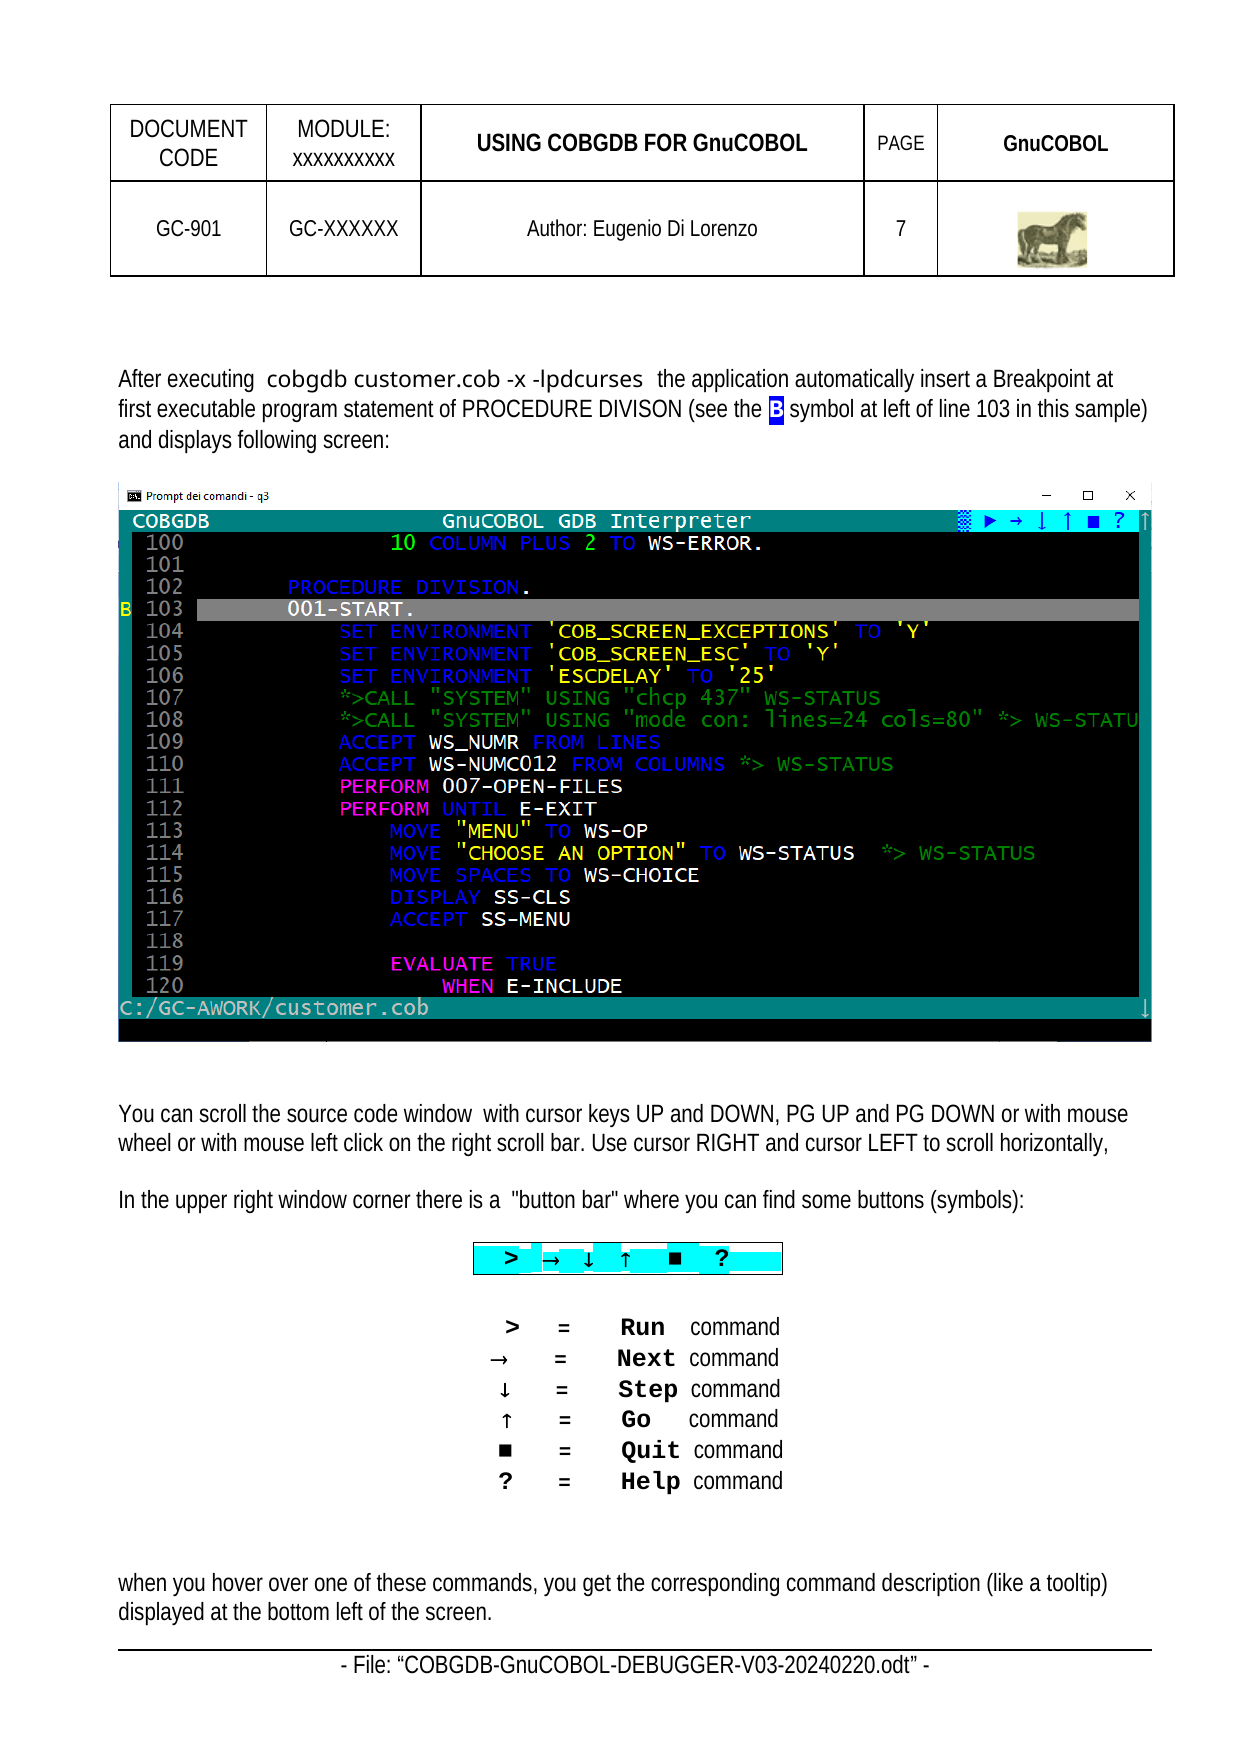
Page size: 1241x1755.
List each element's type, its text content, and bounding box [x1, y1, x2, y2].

text >    ■ ? [474, 1243, 782, 1274]
text > = Run command [118, 1304, 1152, 1343]
text You can scroll the source code window with cursor keys UP and DOWN, PG UP and PG DOWN or with mouse wheel or with mouse left click on the right scroll bar. Use cursor RIGHT and cursor LEFT to scroll horizontally, [118, 1099, 1152, 1156]
text ? = Help command [118, 1466, 1152, 1497]
text In the upper right window corner there is a "button bar" where you can find some buttons (symbols): [118, 1185, 1152, 1214]
text ■ = Quit command [118, 1435, 1152, 1466]
text  = Go command [118, 1404, 1152, 1435]
text  = Step command [118, 1373, 1152, 1404]
text After executing cobgdb customer.cob -x -lpdcurses the application automatically insert a Breakpoint at first executable program statement of PROCEDURE DIVISON (see the B symbol at left of line 103 in this sample) and displays following screen: [118, 362, 1152, 453]
text when you hover over one of these commands, you get the corresponding command description (like a tooltip) displayed at the bottom left of the screen. [118, 1568, 1152, 1626]
text  = Next command [118, 1343, 1152, 1373]
